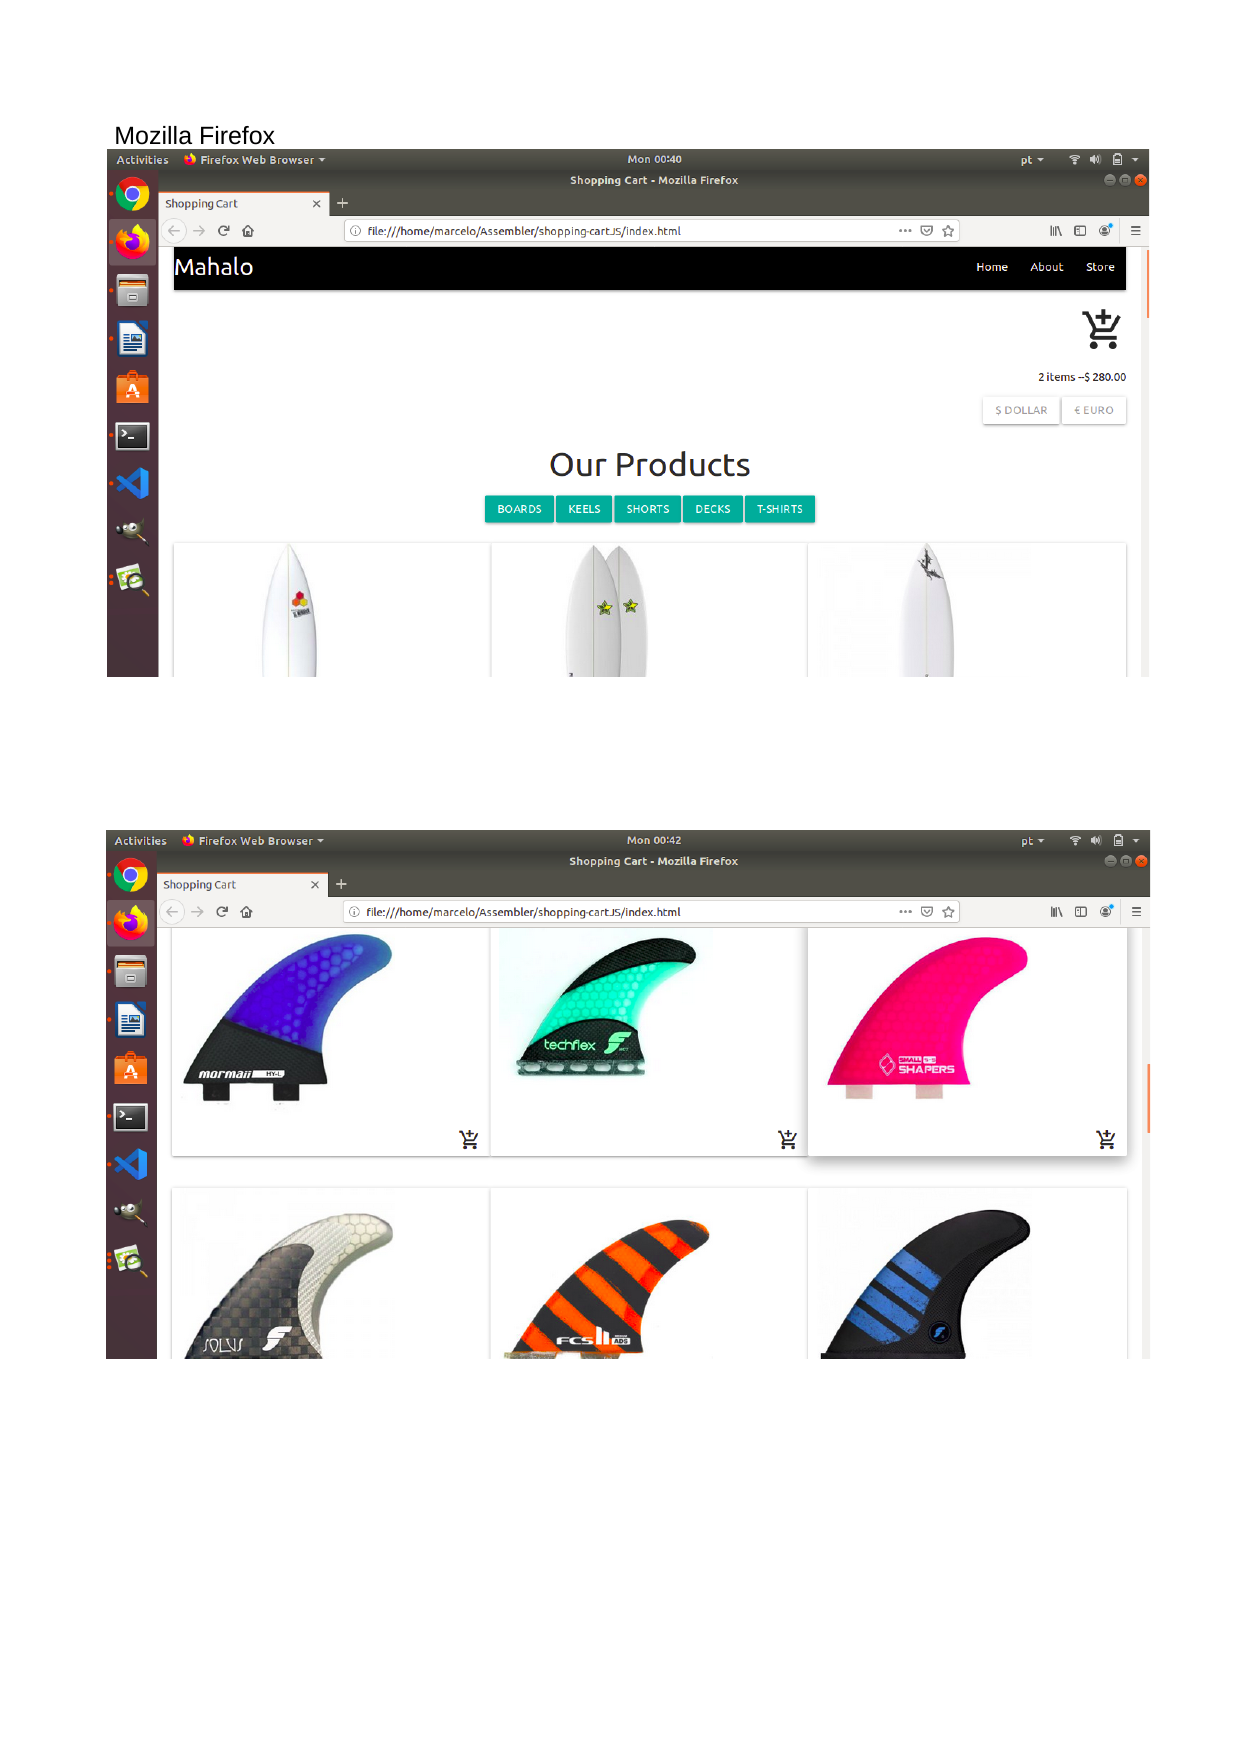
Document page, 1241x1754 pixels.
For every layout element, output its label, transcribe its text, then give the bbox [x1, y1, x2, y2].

text Mozilla Firefox [114, 118, 1142, 149]
